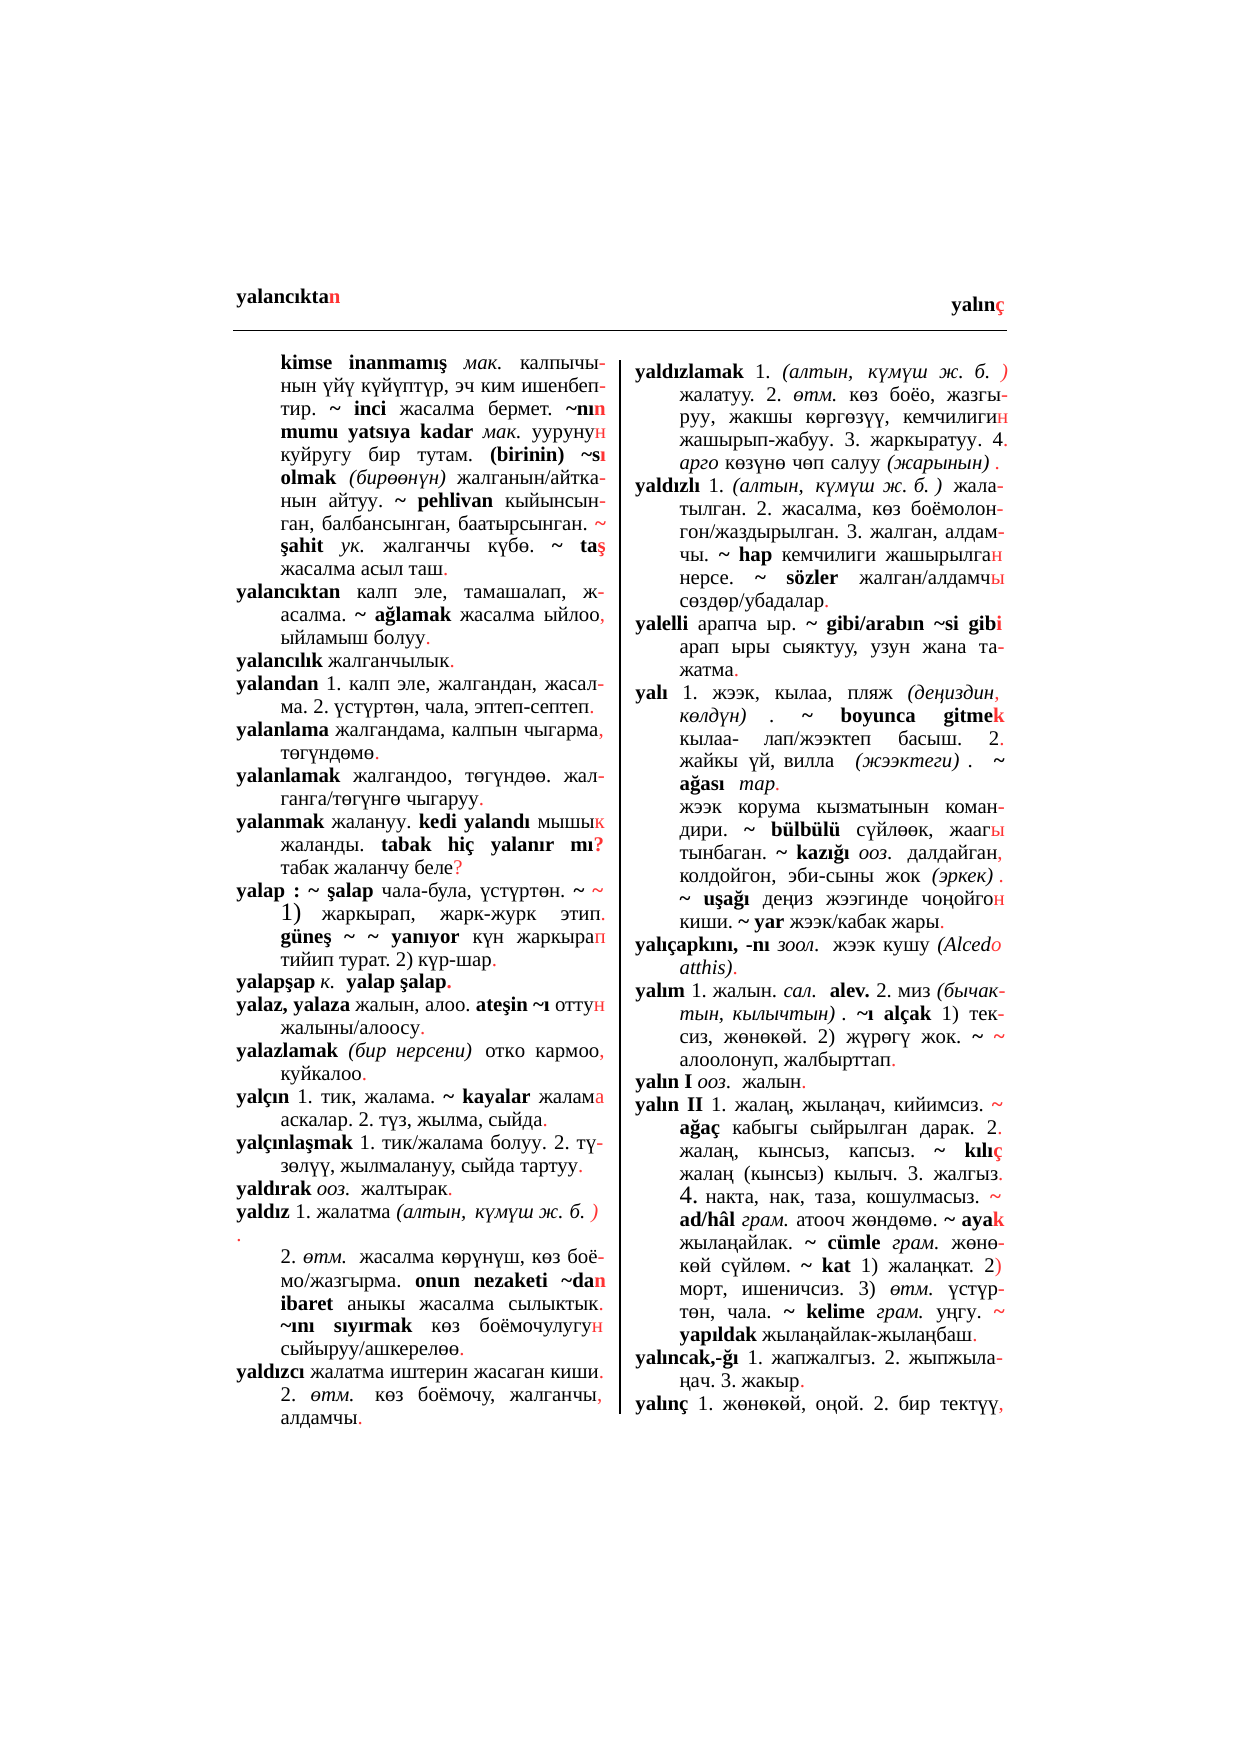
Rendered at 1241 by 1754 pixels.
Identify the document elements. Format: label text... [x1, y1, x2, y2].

text yalelli арапча ыр. ~ gibi/arabın ~si gibi [635, 612, 1065, 635]
text yalıçapkını, -nı зоол. жээк кушу (Alcedo atthis). [635, 933, 1004, 979]
text yalanlama жалгандама, калпын чыгарма, төгүндөмө. [236, 718, 606, 764]
text колдойгон, эби-сыны жок (эркек) . [679, 864, 1004, 887]
text yalın II 1. жалаң, жылаңач, кийимсиз. ~ ağaç кабыгы сыйрылган дарак. 2. [635, 1093, 1041, 1139]
text 2. өтм. жасалма көрүнүш, көз боё- [280, 1246, 606, 1268]
text аскалар. 2. түз, жылма, сыйда. [280, 1108, 549, 1131]
text ~ını sıyırmak көз боёмочулугун [280, 1314, 605, 1337]
text yalandan 1. калп эле, жалгандан, жасал- [236, 672, 606, 695]
text гон/жаздырылган. 3. жалган, алдам- чы. ~ hap кемчилиги жашырылган [679, 520, 1004, 566]
text морт, ишеничсиз. 3) өтм. үстүр- төн, чала. ~ kelime грам. уңгу. ~ yapıldak жылаңайлак-жылаңбаш. [679, 1277, 1005, 1346]
text yaldırak ооз. жалтырак. [236, 1177, 606, 1200]
text көлдүн) . ~ boyunca gitmek кылаа- лап/жээктеп басыш. 2. жайкы үй, вилла (жээктеги) . ~ ağası тар. [679, 704, 1004, 795]
text yalanlamak жалгандоо, төгүндөө. жал- ганга/төгүнгө чыгаруу. [236, 764, 606, 810]
text алдамчы. [280, 1406, 363, 1429]
text yalınç 1. жөнөкөй, оңой. 2. бир тектүү, [635, 1392, 1065, 1414]
text yalanmak жалануу. kedi yalandı мышык [236, 810, 606, 833]
text yalıncak,-ğı 1. жапжалгыз. 2. жыпжыла- [635, 1346, 1065, 1369]
text ма. 2. үстүртөн, чала, эптеп-септеп. [280, 695, 596, 718]
text yalap : ~ şalap чала-була, үстүртөн. ~ ~ [236, 879, 606, 902]
text ңач. 3. жакыр. [679, 1369, 805, 1392]
text ~ uşağı деңиз жээгинде чоңойгон киши. ~ yar жээк/кабак жары. [679, 887, 1005, 933]
text тын, кылычтын) . ~ı alçak 1) тек- сиз, жөнөкөй. 2) жүрөгү жок. ~ ~ алоолонуп, жалбырттап. [679, 1002, 1005, 1071]
list жаркырап, жарк-журк этип. güneş ~ ~ yanıyor күн жаркырап тийип турат. 2) күр-шар. [280, 902, 606, 971]
text yaldız 1. жалатма (алтын, күмүш ж. б. ) . [236, 1200, 606, 1246]
text yalçın 1. тик, жалама. ~ kayalar жалама [236, 1085, 606, 1108]
text сыйыруу/ашкерелөө. [280, 1337, 467, 1360]
text ыйламыш болуу. [280, 626, 431, 649]
text yalancıktan [236, 284, 341, 308]
text yalı 1. жээк, кылаа, пляж (деңиздин, [635, 681, 1065, 704]
text yalapşap к. yalap şalap. [236, 971, 606, 993]
text yalın I ооз. жалын. [635, 1071, 1065, 1093]
text yalancıktan калп эле, тамашалап, ж- асалма. ~ ağlamak жасалма ыйлоо, [236, 581, 606, 626]
text 2. өтм. көз боёмочу, жалганчы, [280, 1383, 606, 1406]
text yalınç [890, 292, 1065, 316]
text жалаң (кынсыз) кылыч. 3. жалгыз. [679, 1162, 1005, 1185]
text kimse inanmamış мак. калпычы- нын үйү күйүптүр, эч ким ишенбеп- тир. ~ inci жасалма бермет. ~nın mumu yatsıya kadar мак. уурунун куйругу бир тутам. (birinin) ~sı olmak (бирөөнүн) жалганын/айтка- нын айтуу. ~ pehlivan кыйынсын- ган, балбансынган, баатырсынган. ~ şahit ук. жалганчы күбө. ~ taş жасалма асыл таш. [280, 350, 606, 580]
text табак жаланчу беле? [280, 856, 463, 879]
text yalçınlaşmak 1. тик/жалама болуу. 2. тү- зөлүү, жылмалануу, сыйда тартуу. [236, 1131, 606, 1177]
text yaldızlı 1. (алтын, күмүш ж. б. ) жала- тылган. 2. жасалма, көз боёмолон- [635, 474, 1065, 520]
text нерсе. ~ sözler жалган/алдамчы сөздөр/убадалар. [679, 566, 1004, 612]
text ad/hâl грам. атооч жөндөмө. ~ ayak жылаңайлак. ~ cümle грам. жөнө- көй сүйлөм. ~ kat 1) жалаңкат. 2) [679, 1208, 1004, 1277]
text yaldızlamak 1. (алтын, күмүш ж. б. ) жалатуу. 2. өтм. көз боёо, жазгы- руу, жакшы көргөзүү, кемчилигин жашырып-жабуу. 3. жаркыратуу. 4. арго көзүнө чөп салуу (жарынын) . [635, 359, 1008, 474]
text жаланды. tabak hiç yalanır mı? [280, 833, 606, 856]
text yaldızcı жалатма иштерин жасаган киши. [236, 1360, 606, 1383]
text yalancılık жалганчылык. [236, 649, 606, 672]
text жээк корума кызматынын коман- дири. ~ bülbülü сүйлөөк, жаагы тынбаган. ~ kazığı ооз. далдайган, [679, 796, 1004, 864]
text арап ыры сыяктуу, узун жана та- жатма. [679, 635, 1004, 681]
text yalım 1. жалын. сал. alev. 2. миз (бычак- [635, 979, 1065, 1002]
list накта, нак, таза, кошулмасыз. ~ [679, 1185, 1005, 1208]
text мо/жазгырма. onun nezaketi ~dan ibaret аныкы жасалма сылыктык. [280, 1269, 606, 1314]
text yalazlamak (бир нерсени) отко кармоо, куйкалоо. [236, 1039, 606, 1085]
text жалаң, кынсыз, капсыз. ~ kılıç [679, 1139, 1004, 1162]
text yalaz, yalaza жалын, алоо. ateşin ~ı оттун жалыны/алоосу. [236, 993, 606, 1039]
